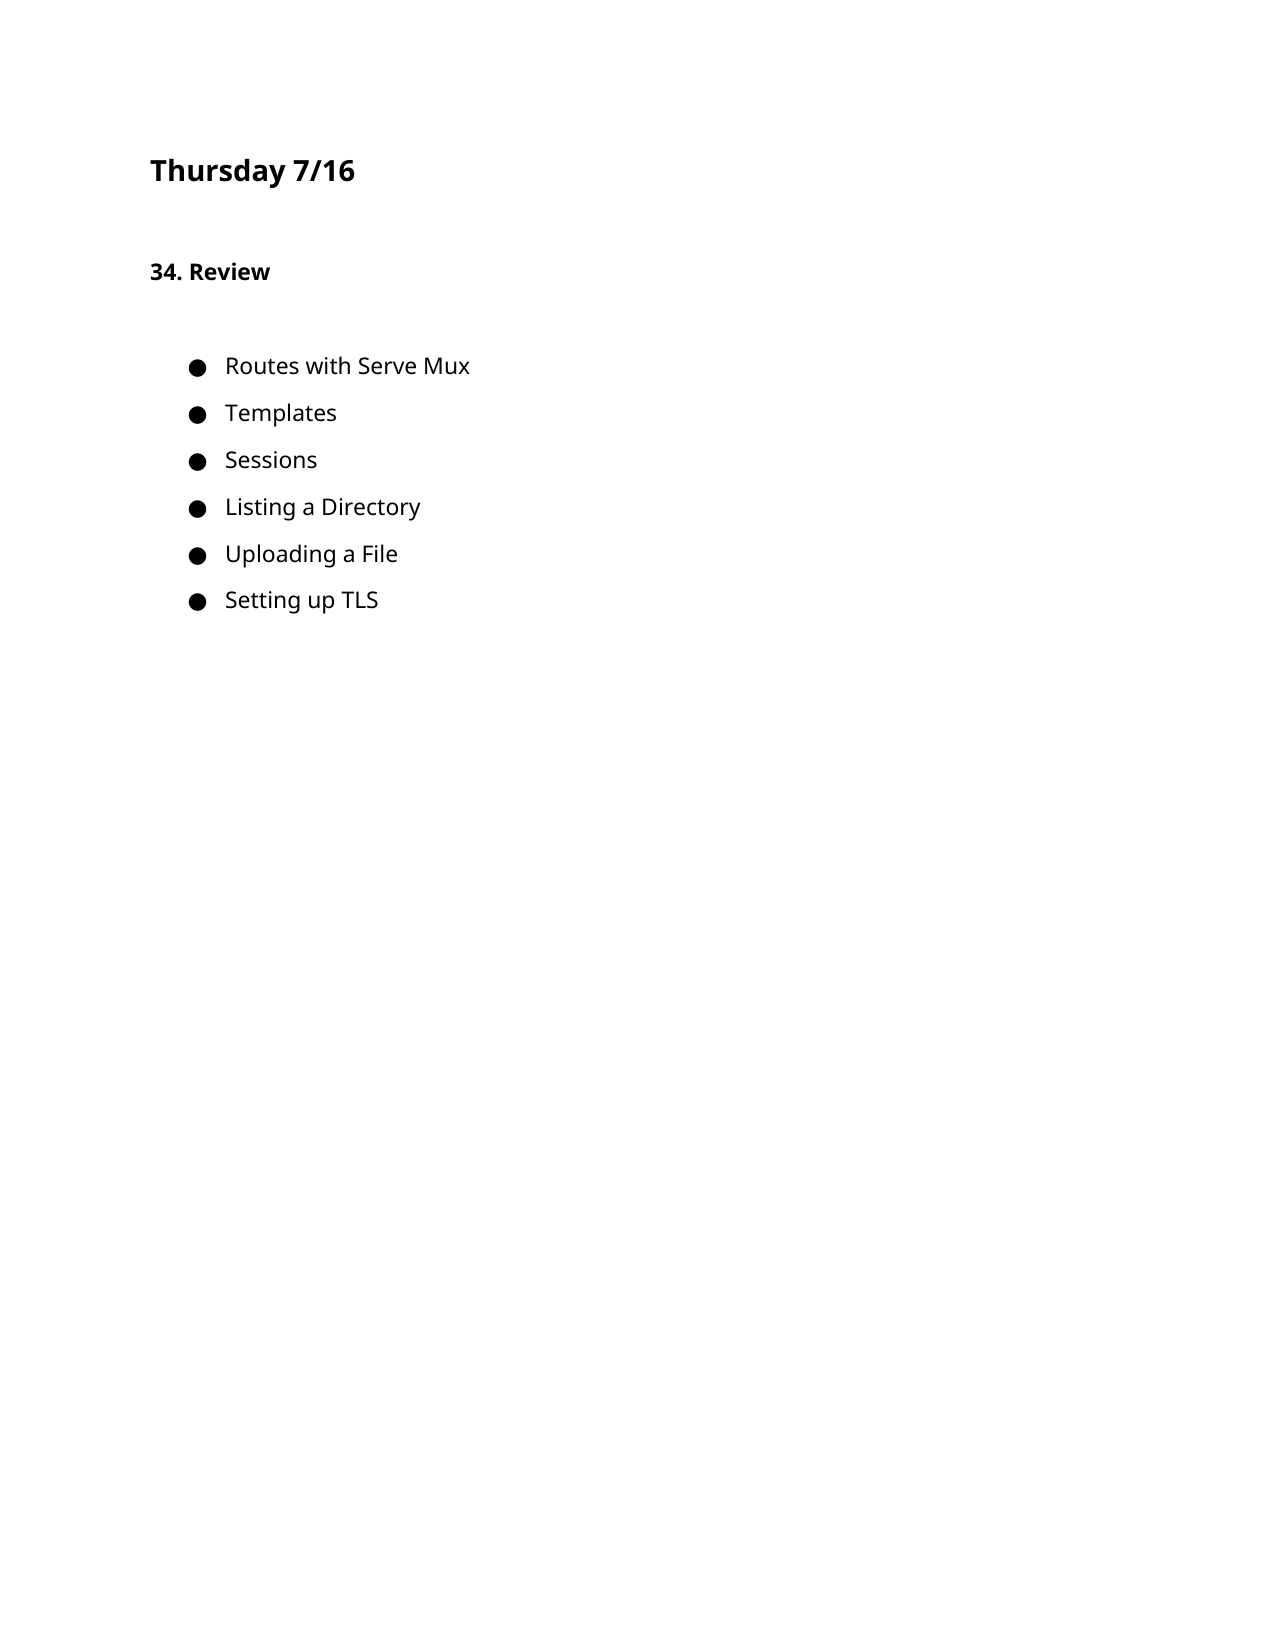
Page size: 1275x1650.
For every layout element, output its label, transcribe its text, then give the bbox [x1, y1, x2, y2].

list Listing a Directory [187, 491, 1125, 522]
list Uploading a File [187, 538, 1125, 569]
text Thursday 7/16 [150, 150, 1125, 190]
list Setting up TLS [187, 584, 1125, 616]
list Sessions [187, 444, 1125, 475]
list Routes with Serve Mux [187, 350, 1125, 381]
text 34. Review [150, 256, 1125, 288]
list Templates [187, 397, 1125, 428]
